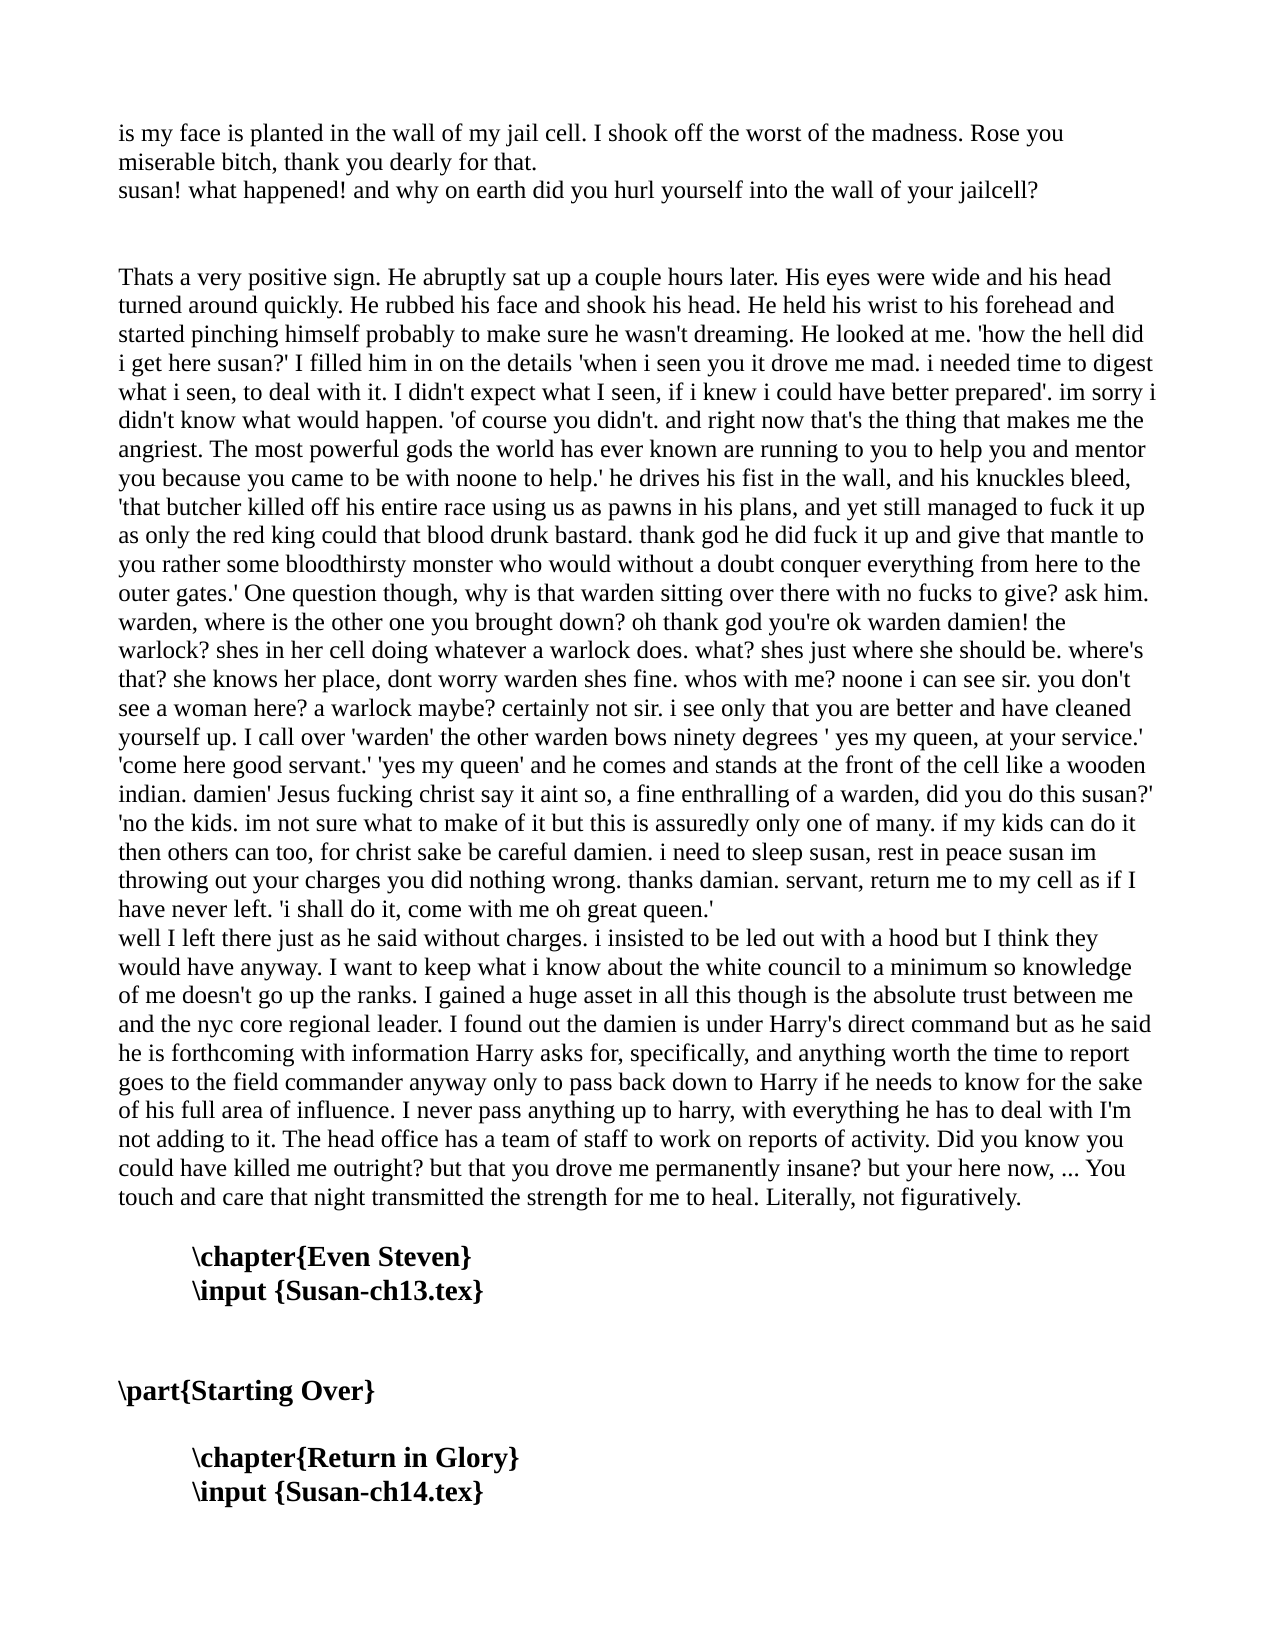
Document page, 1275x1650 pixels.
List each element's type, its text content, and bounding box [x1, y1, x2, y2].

text \input {Susan-ch13.tex} [118, 1273, 1157, 1306]
text \chapter{Even Steven} [118, 1239, 1157, 1273]
text well I left there just as he said without charges. i insisted to be led out with a hood but I think they would have anyway. I want to keep what i know about the white council to a minimum so knowledge of me doesn't go up the ranks. I gained a huge asset in all this though is the absolute trust between me and the nyc core regional leader. I found out the damien is under Harry's direct command but as he said he is forthcoming with information Harry asks for, specifically, and anything worth the time to report goes to the field commander anyway only to pass back down to Harry if he needs to know for the sake of his full area of influence. I never pass anything up to harry, with everything he has to deal with I'm not adding to it. The head office has a team of staff to work on reports of activity. Did you know you could have killed me outright? but that you drove me permanently insane? but your here now, ... You touch and care that night transmitted the strength for me to heal. Literally, not figuratively. [118, 923, 1157, 1211]
text Thats a very positive sign. He abruptly sat up a couple hours later. His eyes were wide and his head turned around quickly. He rubbed his face and shook his head. He held his wrist to his forehead and started pinching himself probably to make sure he wasn't dreaming. He looked at me. 'how the hell did i get here susan?' I filled him in on the details 'when i seen you it drove me mad. i needed time to digest what i seen, to deal with it. I didn't expect what I seen, if i knew i could have better prepared'. im sorry i didn't know what would happen. 'of course you didn't. and right now that's the thing that makes me the angriest. The most powerful gods the world has ever known are running to you to help you and mentor you because you came to be with noone to help.' he drives his fist in the wall, and his knuckles bleed, 'that butcher killed off his entire race using us as pawns in his plans, and yet still managed to fuck it up as only the red king could that blood drunk bastard. thank god he did fuck it up and give that mantle to you rather some bloodthirsty monster who would without a doubt conquer everything from here to the outer gates.' One question though, why is that warden sitting over there with no fucks to give? ask him. warden, where is the other one you brought down? oh thank god you're ok warden damien! the warlock? shes in her cell doing whatever a warlock does. what? shes just where she should be. where's that? she knows her place, dont worry warden shes fine. whos with me? noone i can see sir. you don't see a woman here? a warlock maybe? certainly not sir. i see only that you are better and have cleaned yourself up. I call over 'warden' the other warden bows ninety degrees ' yes my queen, at your service.' 'come here good servant.' 'yes my queen' and he comes and stands at the front of the cell like a wooden indian. damien' Jesus fucking christ say it aint so, a fine enthralling of a warden, did you do this susan?' 'no the kids. im not sure what to make of it but this is assuredly only one of many. if my kids can do it then others can too, for christ sake be careful damien. i need to sleep susan, rest in peace susan im throwing out your charges you did nothing wrong. thanks damian. servant, return me to my cell as if I have never left. 'i shall do it, come with me oh great queen.' [118, 262, 1157, 923]
text \chapter{Return in Glory} [118, 1441, 1157, 1474]
text \part{Starting Over} [118, 1373, 1157, 1407]
text is my face is planted in the wall of my jail cell. I shook off the worst of the madness. Rose you miserable bitch, thank you dearly for that. [118, 118, 1157, 176]
text susan! what happened! and why on earth did you hurl yourself into the wall of your jailcell? [118, 176, 1157, 204]
text \input {Susan-ch14.tex} [118, 1474, 1157, 1508]
